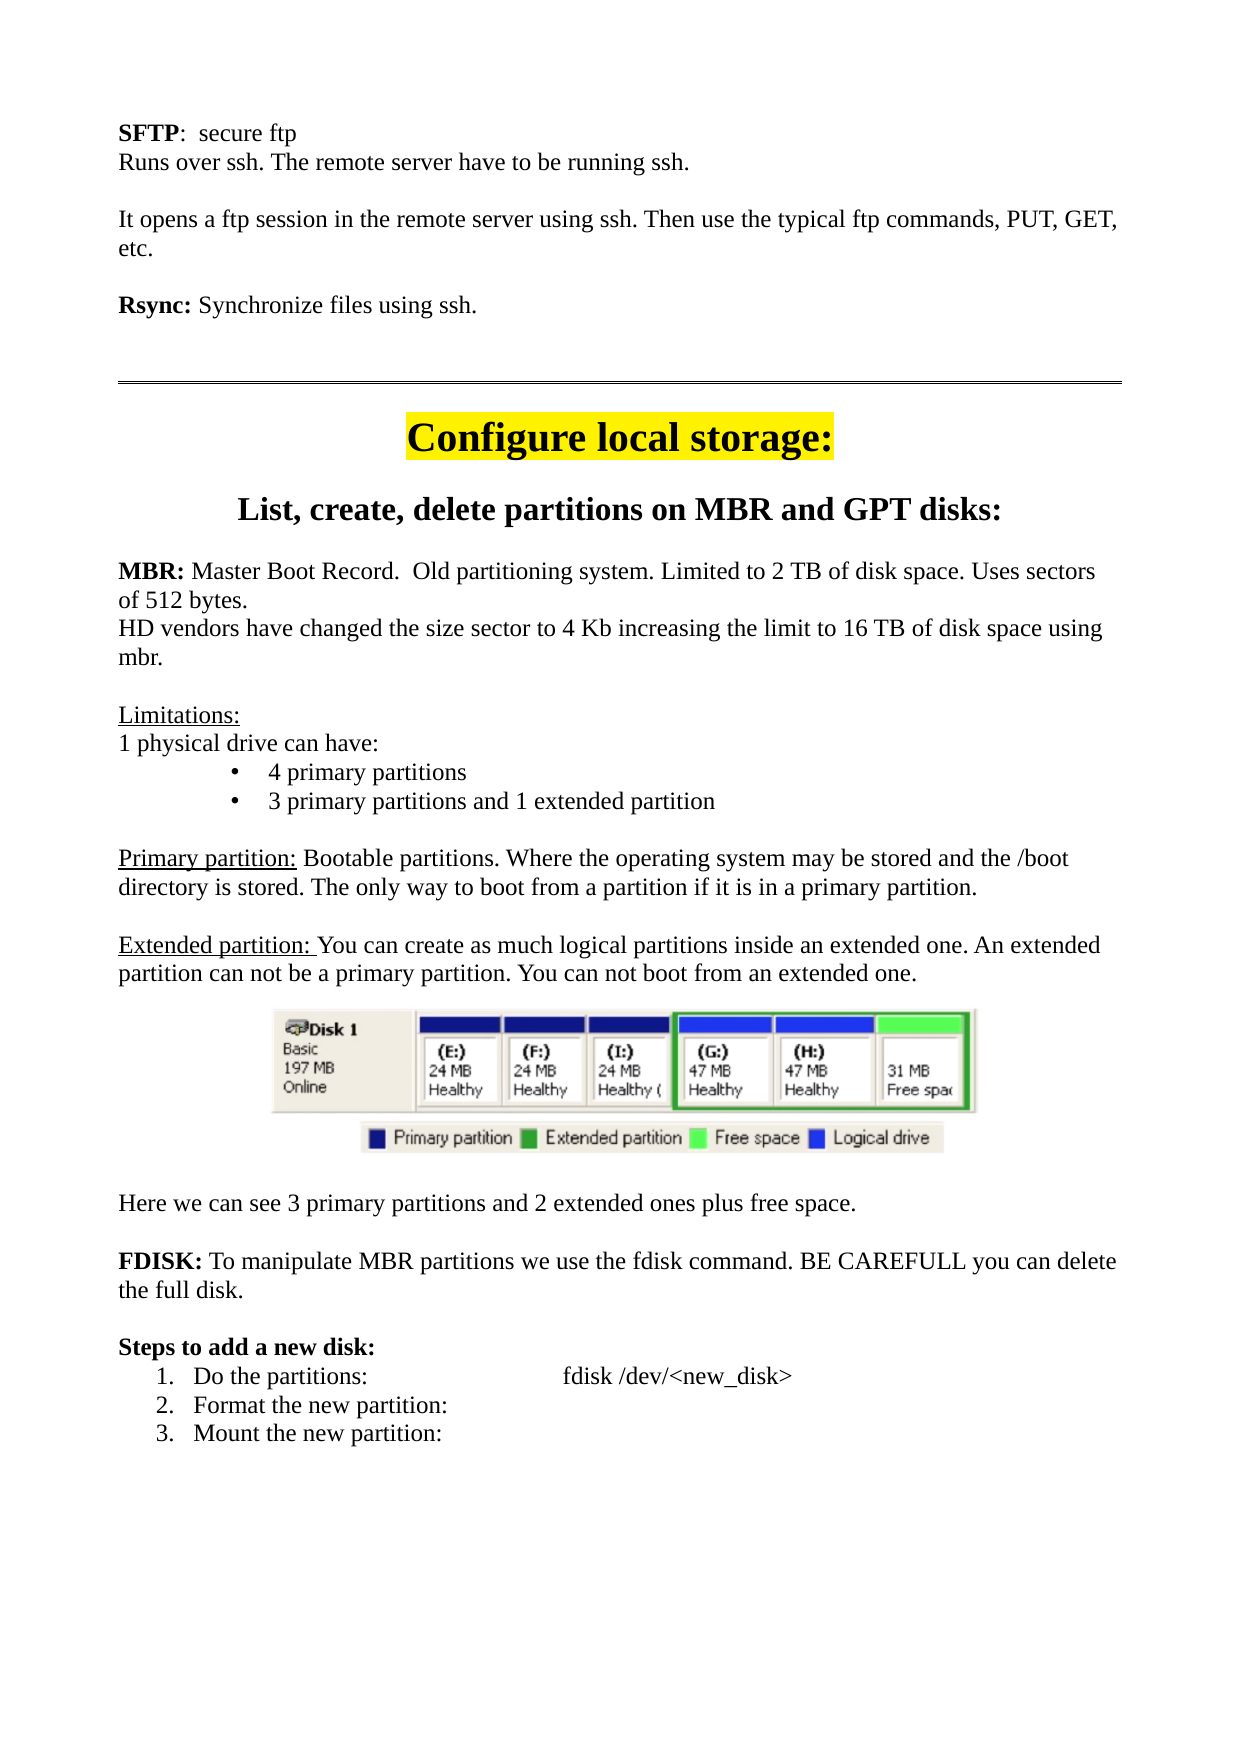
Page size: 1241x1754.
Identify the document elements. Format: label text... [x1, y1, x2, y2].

list Format the new partition: [156, 1390, 1122, 1418]
picture [242, 987, 998, 1172]
text List, create, delete partitions on MBR and GPT disks: [118, 489, 1122, 527]
text Limitations: [118, 700, 1122, 728]
text Primary partition: Bootable partitions. Where the operating system may be stored and the /boot directory is stored. The only way to boot from a partition if it is in a primary partition. [118, 843, 1122, 901]
text SFTP: secure ftp [118, 118, 1122, 147]
list Do the partitions: fdisk /dev/<new_disk> [156, 1361, 1122, 1390]
list 4 primary partitions [231, 757, 1122, 786]
text MBR: Master Boot Record. Old partitioning system. Limited to 2 TB of disk space. Uses sectors of 512 bytes. [118, 556, 1122, 613]
text Runs over ssh. The remote server have to be running ssh. [118, 147, 1122, 176]
text Configure local storage: [118, 412, 1122, 460]
text Here we can see 3 primary partitions and 2 extended ones plus free space. [118, 1188, 1122, 1217]
text FDISK: To manipulate MBR partitions we use the fdisk command. BE CAREFULL you can delete the full disk. [118, 1246, 1122, 1303]
text Rsync: Synchronize files using ssh. [118, 291, 1122, 319]
text Extended partition: You can create as much logical partitions inside an extended one. An extended partition can not be a primary partition. You can not boot from an extended one. [118, 930, 1122, 987]
text It opens a ftp session in the remote server using ssh. Then use the typical ftp commands, PUT, GET, etc. [118, 204, 1122, 262]
list 3 primary partitions and 1 extended partition [231, 786, 1122, 815]
list Mount the new partition: [156, 1418, 1122, 1447]
text 1 physical drive can have: [118, 728, 1122, 757]
text HD vendors have changed the size sector to 4 Kb increasing the limit to 16 TB of disk space using mbr. [118, 613, 1122, 671]
text Steps to add a new disk: [118, 1332, 1122, 1361]
